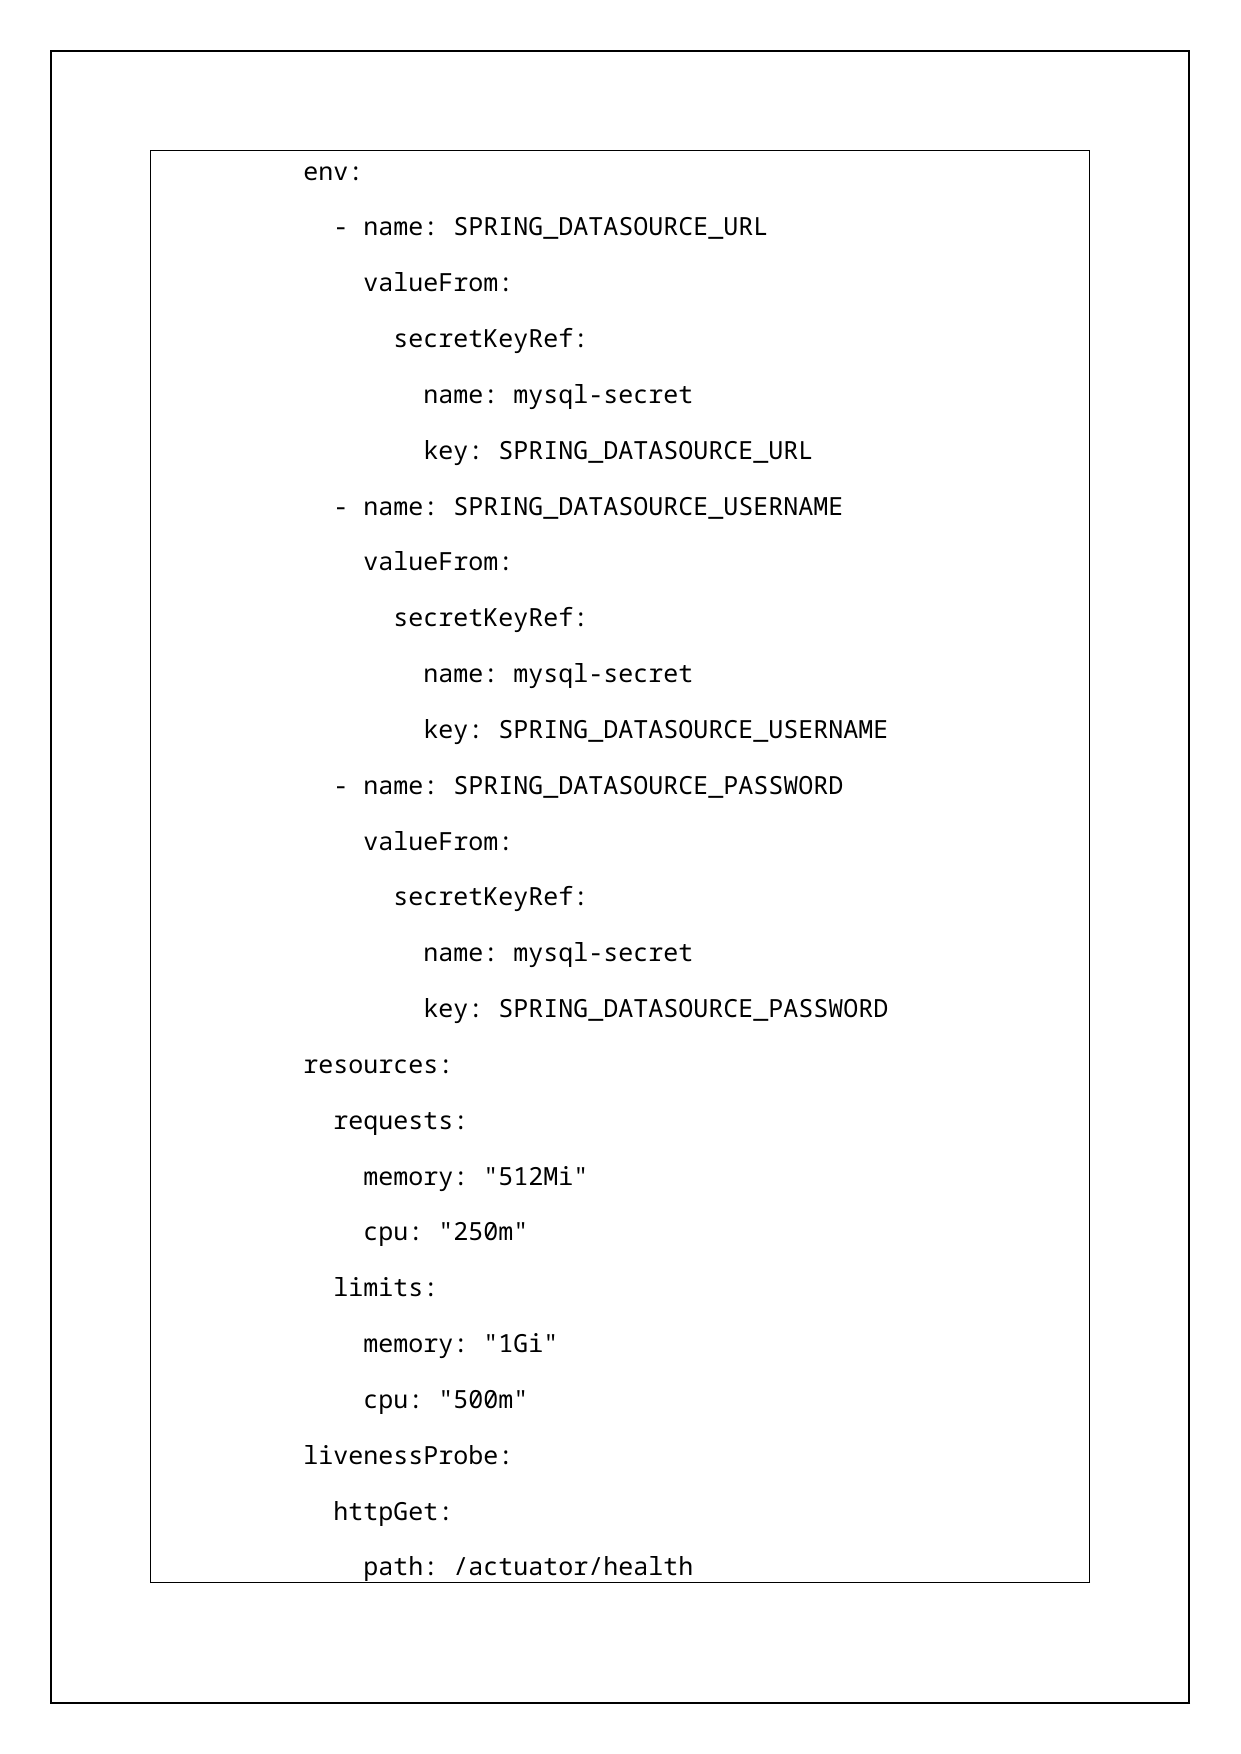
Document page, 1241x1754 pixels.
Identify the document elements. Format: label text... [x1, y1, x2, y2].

text limits: [151, 1267, 1089, 1304]
text cpu: "250m" [151, 1211, 1089, 1248]
text memory: "512Mi" [151, 1155, 1089, 1192]
text resources: [151, 1043, 1089, 1081]
text valueFrom: [151, 541, 1089, 578]
text key: SPRING_DATASOURCE_USERNAME [151, 708, 1089, 746]
text env: [151, 151, 1089, 187]
text key: SPRING_DATASOURCE_URL [151, 429, 1089, 466]
text name: mysql-secret [151, 652, 1089, 690]
text name: mysql-secret [151, 932, 1089, 969]
text - name: SPRING_DATASOURCE_URL [151, 206, 1089, 243]
text requests: [151, 1099, 1089, 1136]
text cpu: "500m" [151, 1378, 1089, 1416]
text - name: SPRING_DATASOURCE_PASSWORD [151, 764, 1089, 801]
text secretKeyRef: [151, 876, 1089, 913]
text - name: SPRING_DATASOURCE_USERNAME [151, 485, 1089, 522]
text name: mysql-secret [151, 373, 1089, 411]
text valueFrom: [151, 262, 1089, 299]
text secretKeyRef: [151, 317, 1089, 355]
text memory: "1Gi" [151, 1322, 1089, 1360]
text httpGet: [151, 1490, 1089, 1527]
text path: /actuator/health [151, 1546, 1089, 1582]
text livenessProbe: [151, 1434, 1089, 1471]
text key: SPRING_DATASOURCE_PASSWORD [151, 987, 1089, 1025]
text secretKeyRef: [151, 597, 1089, 634]
text valueFrom: [151, 820, 1089, 857]
